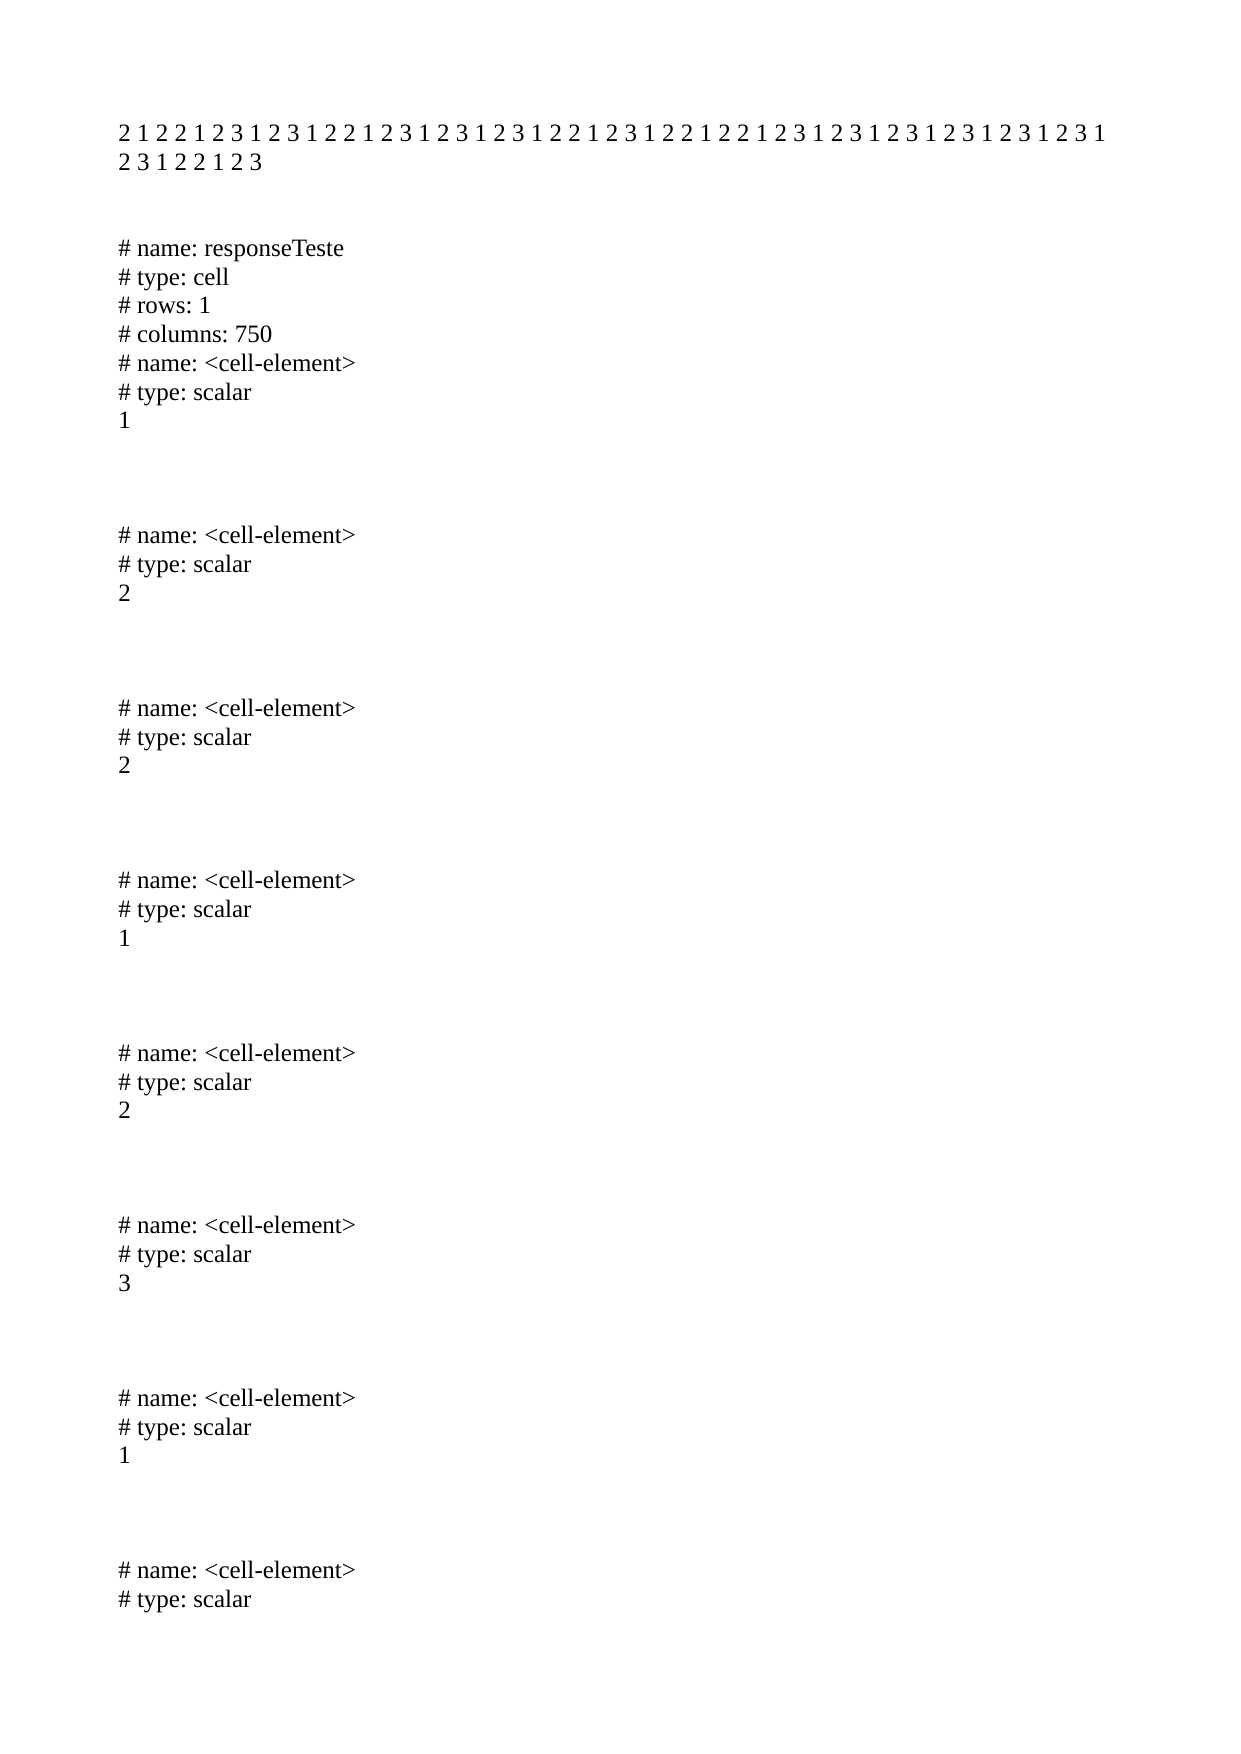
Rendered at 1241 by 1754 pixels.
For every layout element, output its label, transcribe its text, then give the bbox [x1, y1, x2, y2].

text 2 [118, 751, 1122, 779]
text 1 [118, 1441, 1122, 1469]
text # type: scalar [118, 1412, 1122, 1441]
text # rows: 1 [118, 291, 1122, 319]
text 1 [118, 923, 1122, 952]
text # type: scalar [118, 1239, 1122, 1268]
text # name: <cell-element> [118, 348, 1122, 377]
text # name: <cell-element> [118, 1038, 1122, 1067]
text # type: scalar [118, 722, 1122, 751]
text # type: scalar [118, 549, 1122, 578]
text # columns: 750 [118, 319, 1122, 348]
text # name: <cell-element> [118, 1556, 1122, 1584]
text # name: <cell-element> [118, 693, 1122, 722]
text 2 [118, 1096, 1122, 1124]
text # name: <cell-element> [118, 866, 1122, 894]
text # type: scalar [118, 894, 1122, 923]
text 3 [118, 1268, 1122, 1297]
text # name: <cell-element> [118, 521, 1122, 549]
text # type: scalar [118, 1067, 1122, 1096]
text # name: <cell-element> [118, 1211, 1122, 1239]
text 2 [118, 578, 1122, 607]
text 1 [118, 406, 1122, 434]
text # type: scalar [118, 377, 1122, 406]
text # name: <cell-element> [118, 1383, 1122, 1412]
text # type: cell [118, 262, 1122, 291]
text # type: scalar [118, 1584, 1122, 1613]
text # name: responseTeste [118, 233, 1122, 262]
text 2 1 2 2 1 2 3 1 2 3 1 2 2 1 2 3 1 2 3 1 2 3 1 2 2 1 2 3 1 2 2 1 2 2 1 2 3 1 2 3 1 2 3 1 2 3 1 2 3 1 2 3 1 2 3 1 2 2 1 2 3 [118, 118, 1122, 176]
